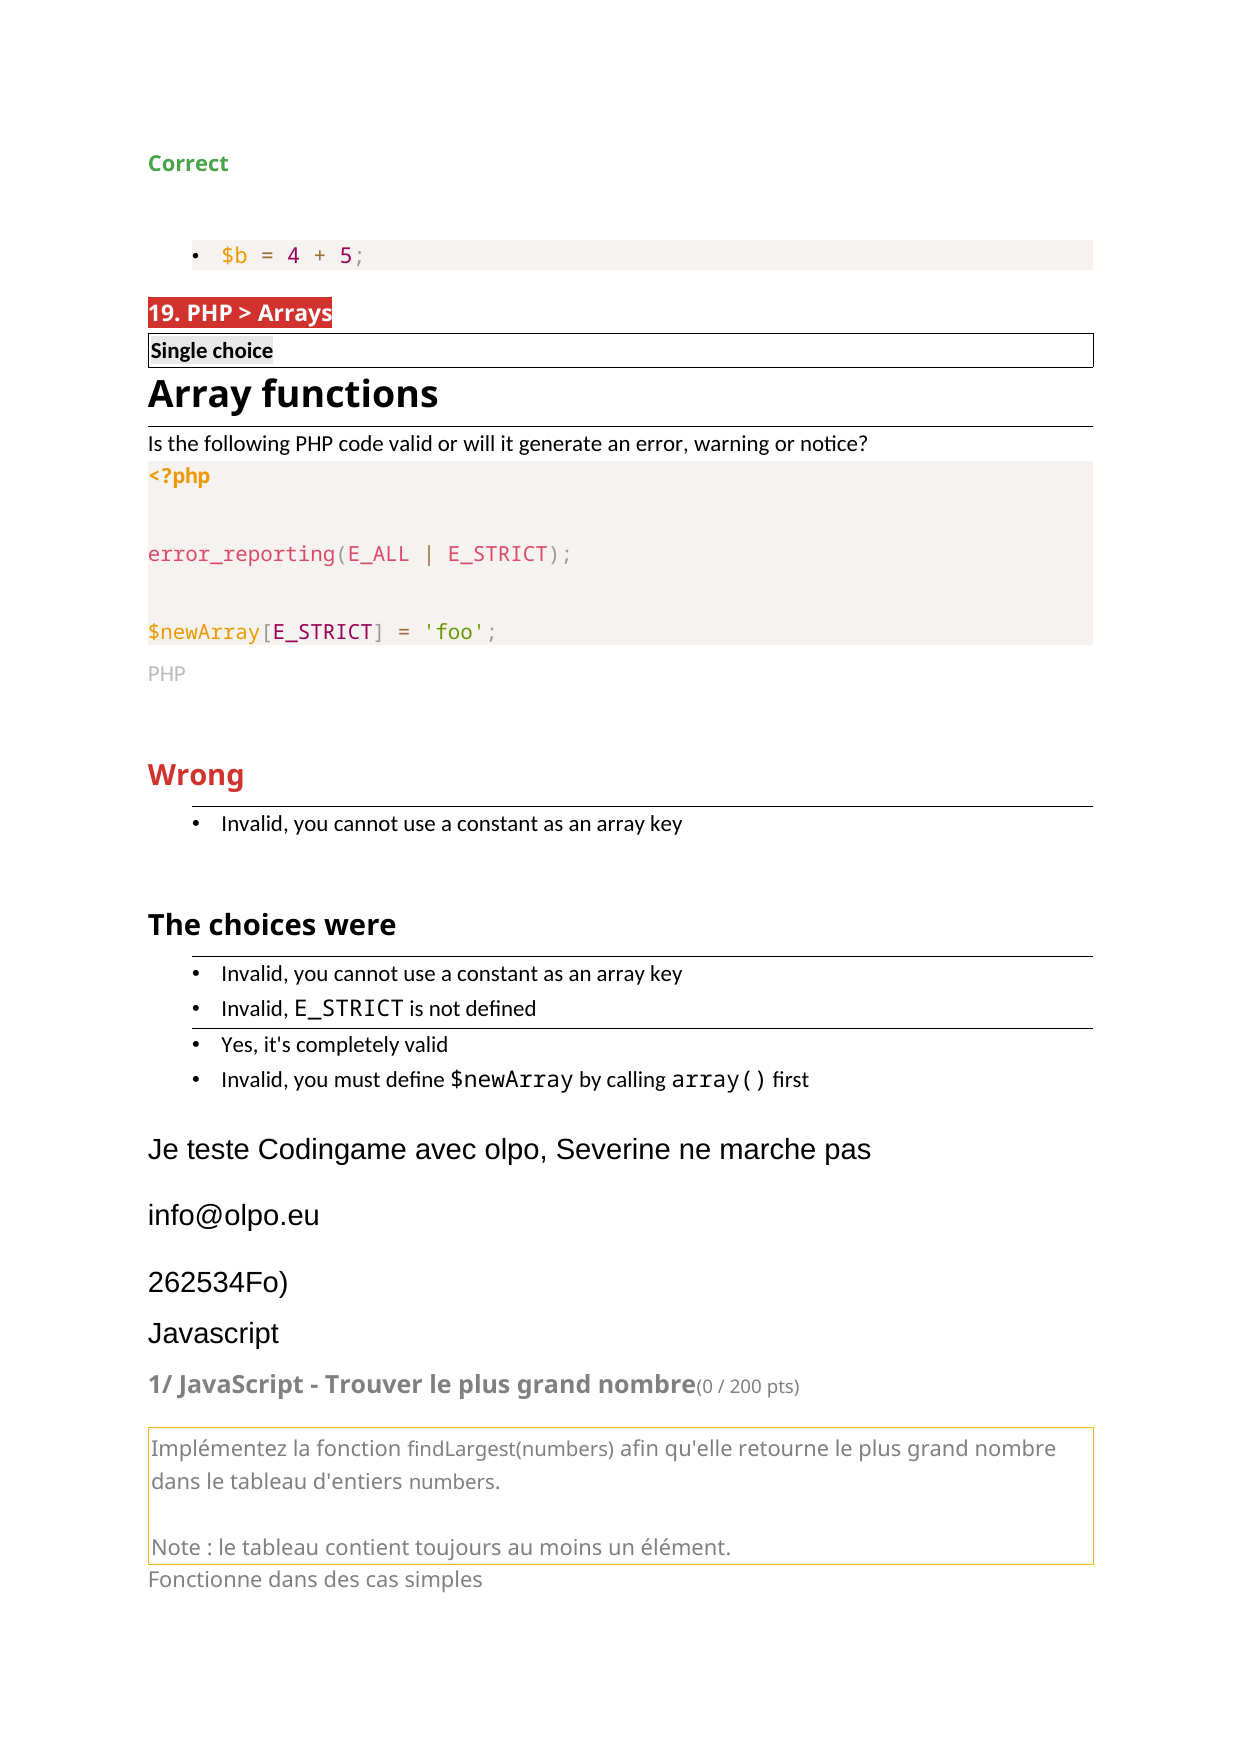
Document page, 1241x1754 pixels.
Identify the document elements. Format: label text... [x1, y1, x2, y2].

list Invalid, E_STRICT is not defined [192, 992, 1093, 1023]
text Is the following PHP code valid or will it generate an error, warning or notice? [148, 427, 1093, 457]
subtitle The choices were [148, 904, 1093, 944]
list Invalid, you cannot use a constant as an array key [192, 957, 1093, 987]
text Javascript [148, 1316, 1093, 1349]
text 19. PHP > Arrays [148, 297, 1093, 328]
subtitle Correct [148, 148, 1093, 177]
subtitle Array functions [148, 368, 1093, 418]
text Single choice [149, 334, 1093, 367]
text PHP [148, 659, 1093, 688]
text error_reporting(E_ALL | E_STRICT); [148, 539, 1093, 567]
text info@olpo.eu [148, 1198, 1093, 1232]
subtitle Je teste Codingame avec olpo, Severine ne marche pas [148, 1132, 1093, 1165]
list Invalid, you must define $newArray by calling array() first [192, 1063, 1093, 1094]
list Yes, it's completely valid [192, 1029, 1093, 1058]
list $b = 4 + 5; [192, 240, 1093, 270]
text Fonctionne dans des cas simples [148, 1565, 1077, 1594]
text Implémentez la fonction findLargest(numbers) afin qu'elle retourne le plus grand nombre dans le tableau d'entiers numbers. Note : le tableau contient toujours au moins un élément. [149, 1428, 1093, 1564]
text 1/ JavaScript - Trouver le plus grand nombre(0 / 200 pts) [148, 1367, 1093, 1401]
subtitle Wrong [148, 754, 1093, 794]
text 262534Fo) [148, 1265, 1093, 1298]
text $newArray[E_STRICT] = 'foo'; [148, 617, 1093, 645]
list Invalid, you cannot use a constant as an array key [192, 807, 1093, 837]
text <?php [148, 461, 1093, 489]
